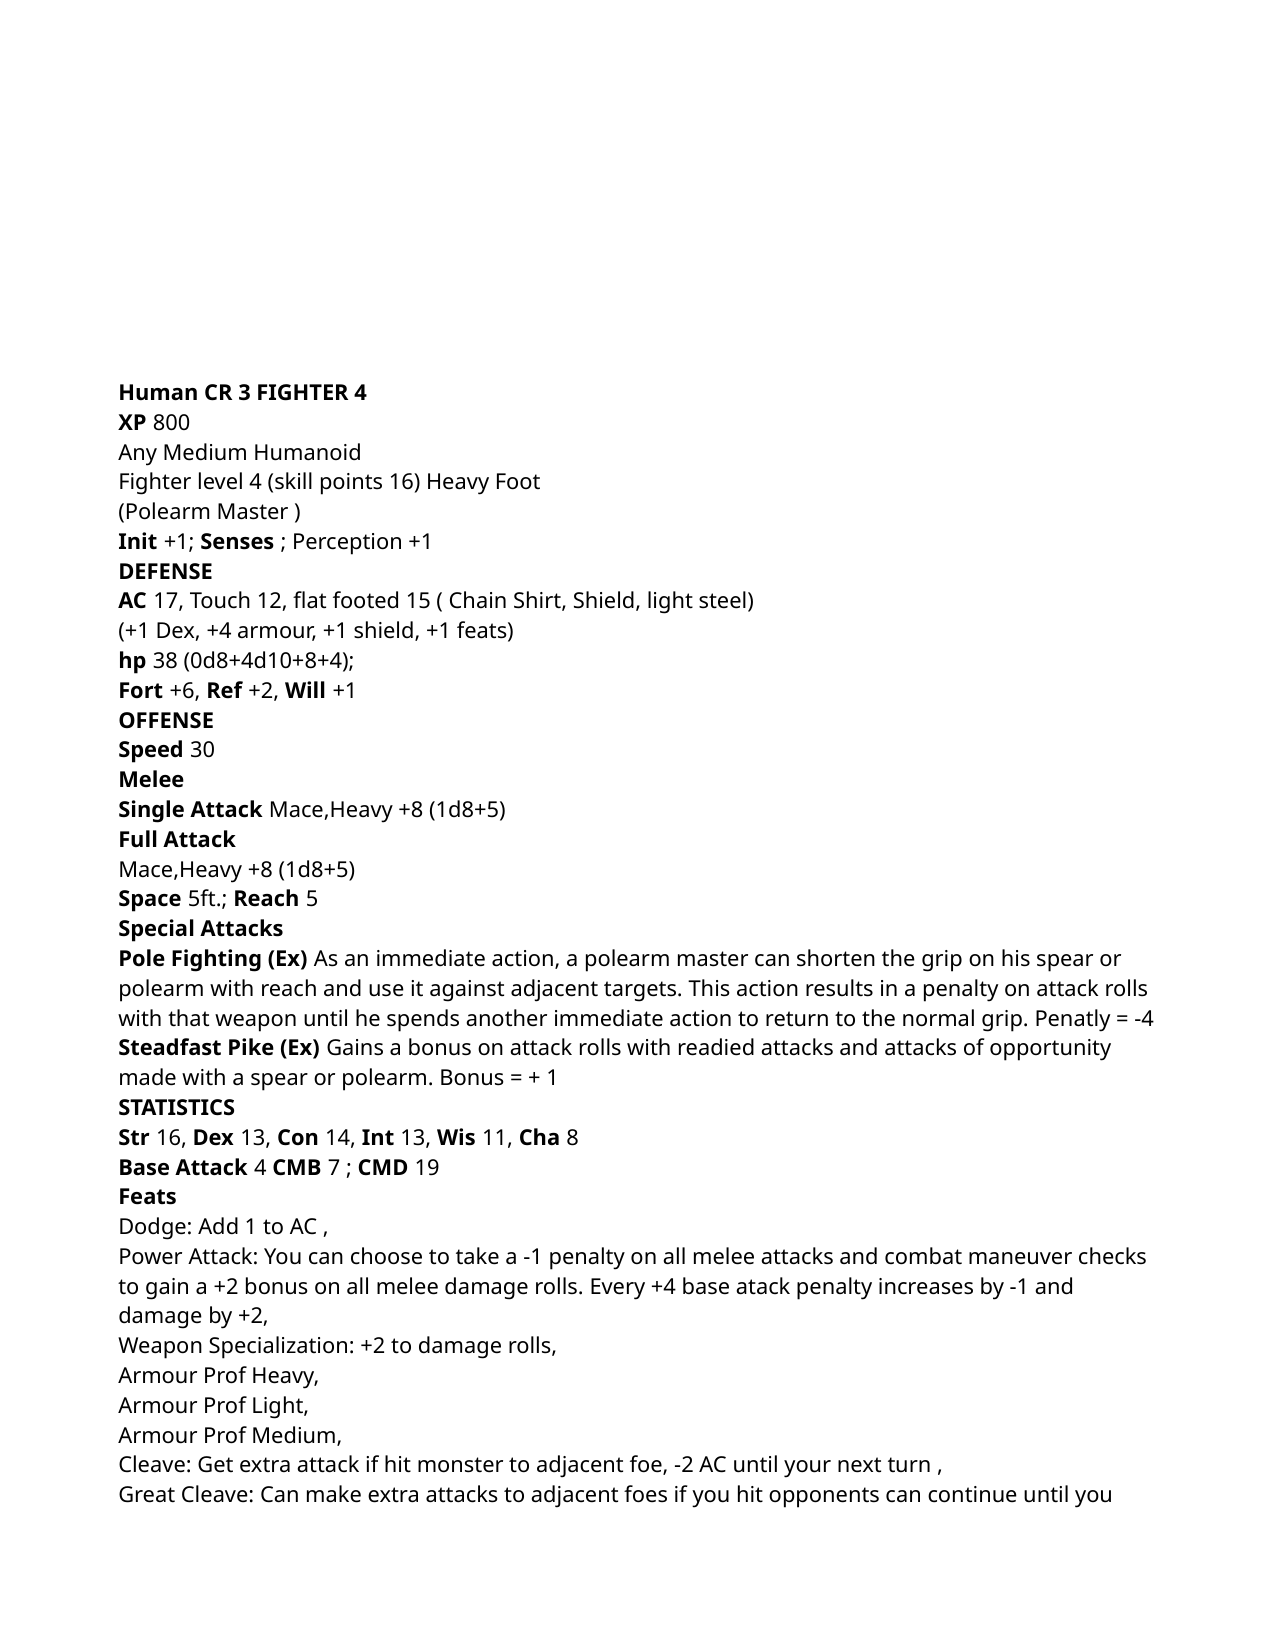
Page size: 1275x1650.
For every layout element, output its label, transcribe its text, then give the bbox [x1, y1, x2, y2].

text DEFENSE [118, 556, 1157, 585]
text OFFENSE [118, 704, 1157, 734]
text AC 17, Touch 12, flat footed 15 ( Chain Shirt, Shield, light steel) (+1 Dex, +4 armour, +1 shield, +1 feats) hp 38 (0d8+4d10+8+4); Fort +6, Ref +2, Will +1 [118, 585, 1157, 704]
text STATISTICS [118, 1092, 1157, 1122]
text Speed 30 Melee Single Attack Mace,Heavy +8 (1d8+5) Full Attack Mace,Heavy +8 (1d8+5) Space 5ft.; Reach 5 Special Attacks Pole Fighting (Ex) As an immediate action, a polearm master can shorten the grip on his spear or polearm with reach and use it against adjacent targets. This action results in a penalty on attack rolls with that weapon until he spends another immediate action to return to the normal grip. Penatly = -4 Steadfast Pike (Ex) Gains a bonus on attack rolls with readied attacks and attacks of opportunity made with a spear or polearm. Bonus = + 1 [118, 734, 1157, 1092]
text Human CR 3 FIGHTER 4 XP 800 Any Medium Humanoid Fighter level 4 (skill points 16) Heavy Foot (Polearm Master ) Init +1; Senses ; Perception +1 [118, 377, 1157, 556]
text Str 16, Dex 13, Con 14, Int 13, Wis 11, Cha 8 Base Attack 4 CMB 7 ; CMD 19 Feats Dodge: Add 1 to AC , Power Attack: You can choose to take a -1 penalty on all melee attacks and combat maneuver checks to gain a +2 bonus on all melee damage rolls. Every +4 base atack penalty increases by -1 and damage by +2, Weapon Specialization: +2 to damage rolls, Armour Prof Heavy, Armour Prof Light, Armour Prof Medium, Cleave: Get extra attack if hit monster to adjacent foe, -2 AC until your next turn , Great Cleave: Can make extra attacks to adjacent foes if you hit opponents can continue until you [118, 1122, 1157, 1509]
